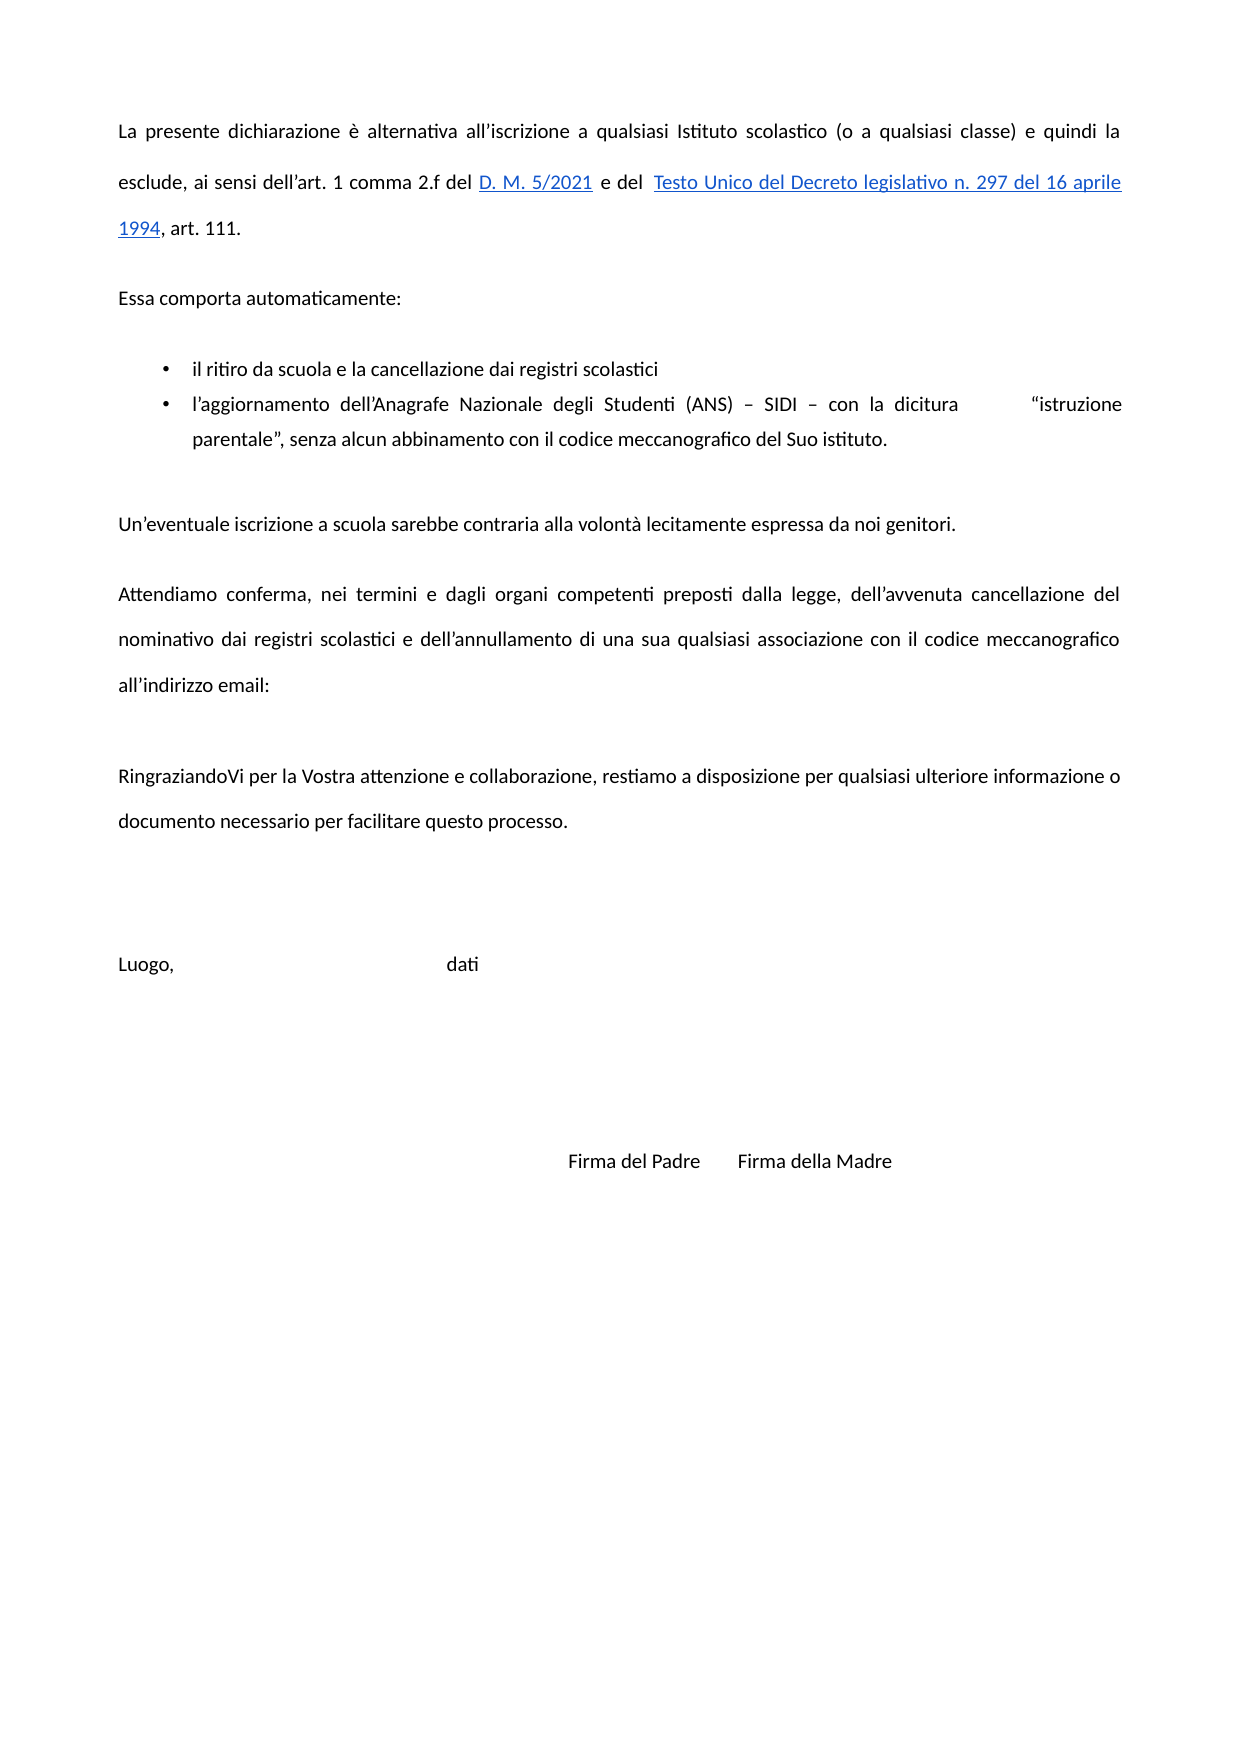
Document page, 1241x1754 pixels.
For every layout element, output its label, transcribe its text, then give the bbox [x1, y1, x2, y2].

list il ritiro da scuola e la cancellazione dai registri scolastici [162, 356, 1122, 381]
text RingraziandoVi per la Vostra attenzione e collaborazione, restiamo a disposizione per qualsiasi ulteriore informazione o documento necessario per facilitare questo processo. [118, 763, 1122, 834]
text Luogo, dati [118, 948, 1122, 976]
text Un’eventuale iscrizione a scuola sarebbe contraria alla volontà lecitamente espressa da noi genitori. [118, 511, 1122, 536]
text Firma del Padre Firma della Madre [568, 1148, 1122, 1173]
list l’aggiornamento dell’Anagrafe Nazionale degli Studenti (ANS) – SIDI – con la dicitura “istruzione parentale”, senza alcun abbinamento con il codice meccanografico del Suo istituto. [162, 391, 1122, 451]
text Attendiamo conferma, nei termini e dagli organi competenti preposti dalla legge, dell’avvenuta cancellazione del nominativo dai registri scolastici e dell’annullamento di una sua qualsiasi associazione con il codice meccanografico all’indirizzo email: [118, 581, 1122, 697]
text La presente dichiarazione è alternativa all’iscrizione a qualsiasi Istituto scolastico (o a qualsiasi classe) e quindi la esclude, ai sensi dell’art. 1 comma 2.f del D. M. 5/2021 e del Testo Unico del Decreto legislativo n. 297 del 16 aprile 1994, art. 111. [118, 118, 1122, 240]
text Essa comporta automaticamente: [118, 285, 1122, 311]
